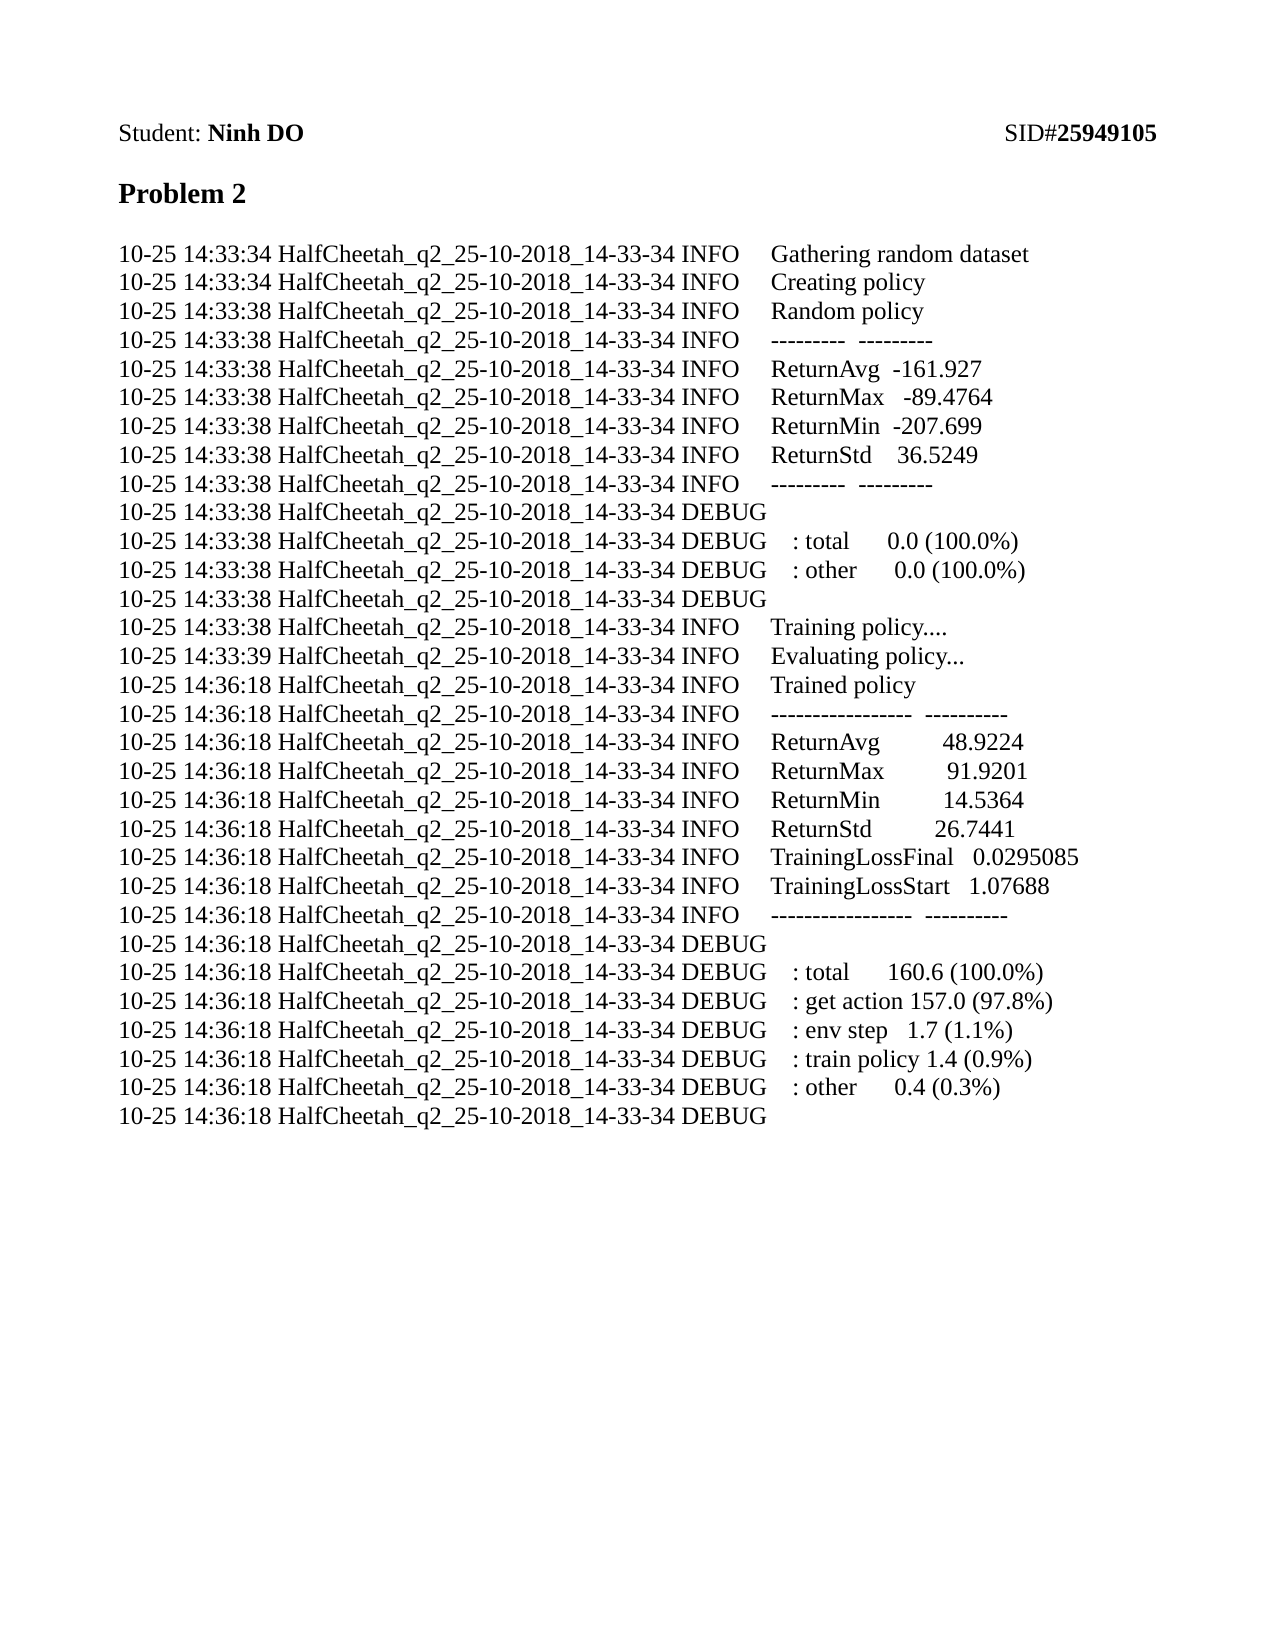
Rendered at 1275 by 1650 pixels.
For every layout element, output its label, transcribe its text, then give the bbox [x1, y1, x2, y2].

text 10-25 14:36:18 HalfCheetah_q2_25-10-2018_14-33-34 INFO ReturnMin 14.5364 [118, 785, 1157, 814]
text 10-25 14:33:38 HalfCheetah_q2_25-10-2018_14-33-34 INFO ReturnMin -207.699 [118, 411, 1157, 440]
text 10-25 14:33:34 HalfCheetah_q2_25-10-2018_14-33-34 INFO Gathering random dataset [118, 239, 1157, 267]
text 10-25 14:33:34 HalfCheetah_q2_25-10-2018_14-33-34 INFO Creating policy [118, 267, 1157, 296]
text 10-25 14:33:38 HalfCheetah_q2_25-10-2018_14-33-34 DEBUG [118, 584, 1157, 612]
text 10-25 14:33:38 HalfCheetah_q2_25-10-2018_14-33-34 INFO Random policy [118, 296, 1157, 325]
text 10-25 14:36:18 HalfCheetah_q2_25-10-2018_14-33-34 DEBUG : get action 157.0 (97.8%) [118, 986, 1157, 1015]
text 10-25 14:36:18 HalfCheetah_q2_25-10-2018_14-33-34 DEBUG : train policy 1.4 (0.9%) [118, 1044, 1157, 1072]
text 10-25 14:36:18 HalfCheetah_q2_25-10-2018_14-33-34 DEBUG : total 160.6 (100.0%) [118, 957, 1157, 986]
text 10-25 14:36:18 HalfCheetah_q2_25-10-2018_14-33-34 INFO ReturnStd 26.7441 [118, 814, 1157, 842]
text 10-25 14:33:39 HalfCheetah_q2_25-10-2018_14-33-34 INFO Evaluating policy... [118, 641, 1157, 670]
text Problem 2 [118, 176, 1157, 210]
text 10-25 14:36:18 HalfCheetah_q2_25-10-2018_14-33-34 INFO Trained policy [118, 670, 1157, 699]
text 10-25 14:36:18 HalfCheetah_q2_25-10-2018_14-33-34 INFO ReturnAvg 48.9224 [118, 727, 1157, 756]
text 10-25 14:33:38 HalfCheetah_q2_25-10-2018_14-33-34 DEBUG : total 0.0 (100.0%) [118, 526, 1157, 555]
text 10-25 14:36:18 HalfCheetah_q2_25-10-2018_14-33-34 INFO ----------------- ---------- [118, 699, 1157, 727]
text 10-25 14:36:18 HalfCheetah_q2_25-10-2018_14-33-34 INFO ReturnMax 91.9201 [118, 756, 1157, 785]
text 10-25 14:36:18 HalfCheetah_q2_25-10-2018_14-33-34 INFO ----------------- ---------- [118, 900, 1157, 929]
text 10-25 14:33:38 HalfCheetah_q2_25-10-2018_14-33-34 INFO --------- --------- [118, 325, 1157, 354]
text 10-25 14:36:18 HalfCheetah_q2_25-10-2018_14-33-34 DEBUG [118, 1101, 1157, 1130]
text 10-25 14:33:38 HalfCheetah_q2_25-10-2018_14-33-34 INFO ReturnAvg -161.927 [118, 354, 1157, 382]
text 10-25 14:36:18 HalfCheetah_q2_25-10-2018_14-33-34 INFO TrainingLossFinal 0.0295085 [118, 842, 1157, 871]
text 10-25 14:33:38 HalfCheetah_q2_25-10-2018_14-33-34 INFO ReturnMax -89.4764 [118, 382, 1157, 411]
text 10-25 14:33:38 HalfCheetah_q2_25-10-2018_14-33-34 DEBUG [118, 497, 1157, 526]
text 10-25 14:33:38 HalfCheetah_q2_25-10-2018_14-33-34 DEBUG : other 0.0 (100.0%) [118, 555, 1157, 584]
text 10-25 14:33:38 HalfCheetah_q2_25-10-2018_14-33-34 INFO --------- --------- [118, 469, 1157, 497]
text 10-25 14:36:18 HalfCheetah_q2_25-10-2018_14-33-34 DEBUG [118, 929, 1157, 957]
text 10-25 14:33:38 HalfCheetah_q2_25-10-2018_14-33-34 INFO Training policy.... [118, 612, 1157, 641]
text 10-25 14:36:18 HalfCheetah_q2_25-10-2018_14-33-34 DEBUG : env step 1.7 (1.1%) [118, 1015, 1157, 1044]
text 10-25 14:33:38 HalfCheetah_q2_25-10-2018_14-33-34 INFO ReturnStd 36.5249 [118, 440, 1157, 469]
text 10-25 14:36:18 HalfCheetah_q2_25-10-2018_14-33-34 INFO TrainingLossStart 1.07688 [118, 871, 1157, 900]
text 10-25 14:36:18 HalfCheetah_q2_25-10-2018_14-33-34 DEBUG : other 0.4 (0.3%) [118, 1072, 1157, 1101]
